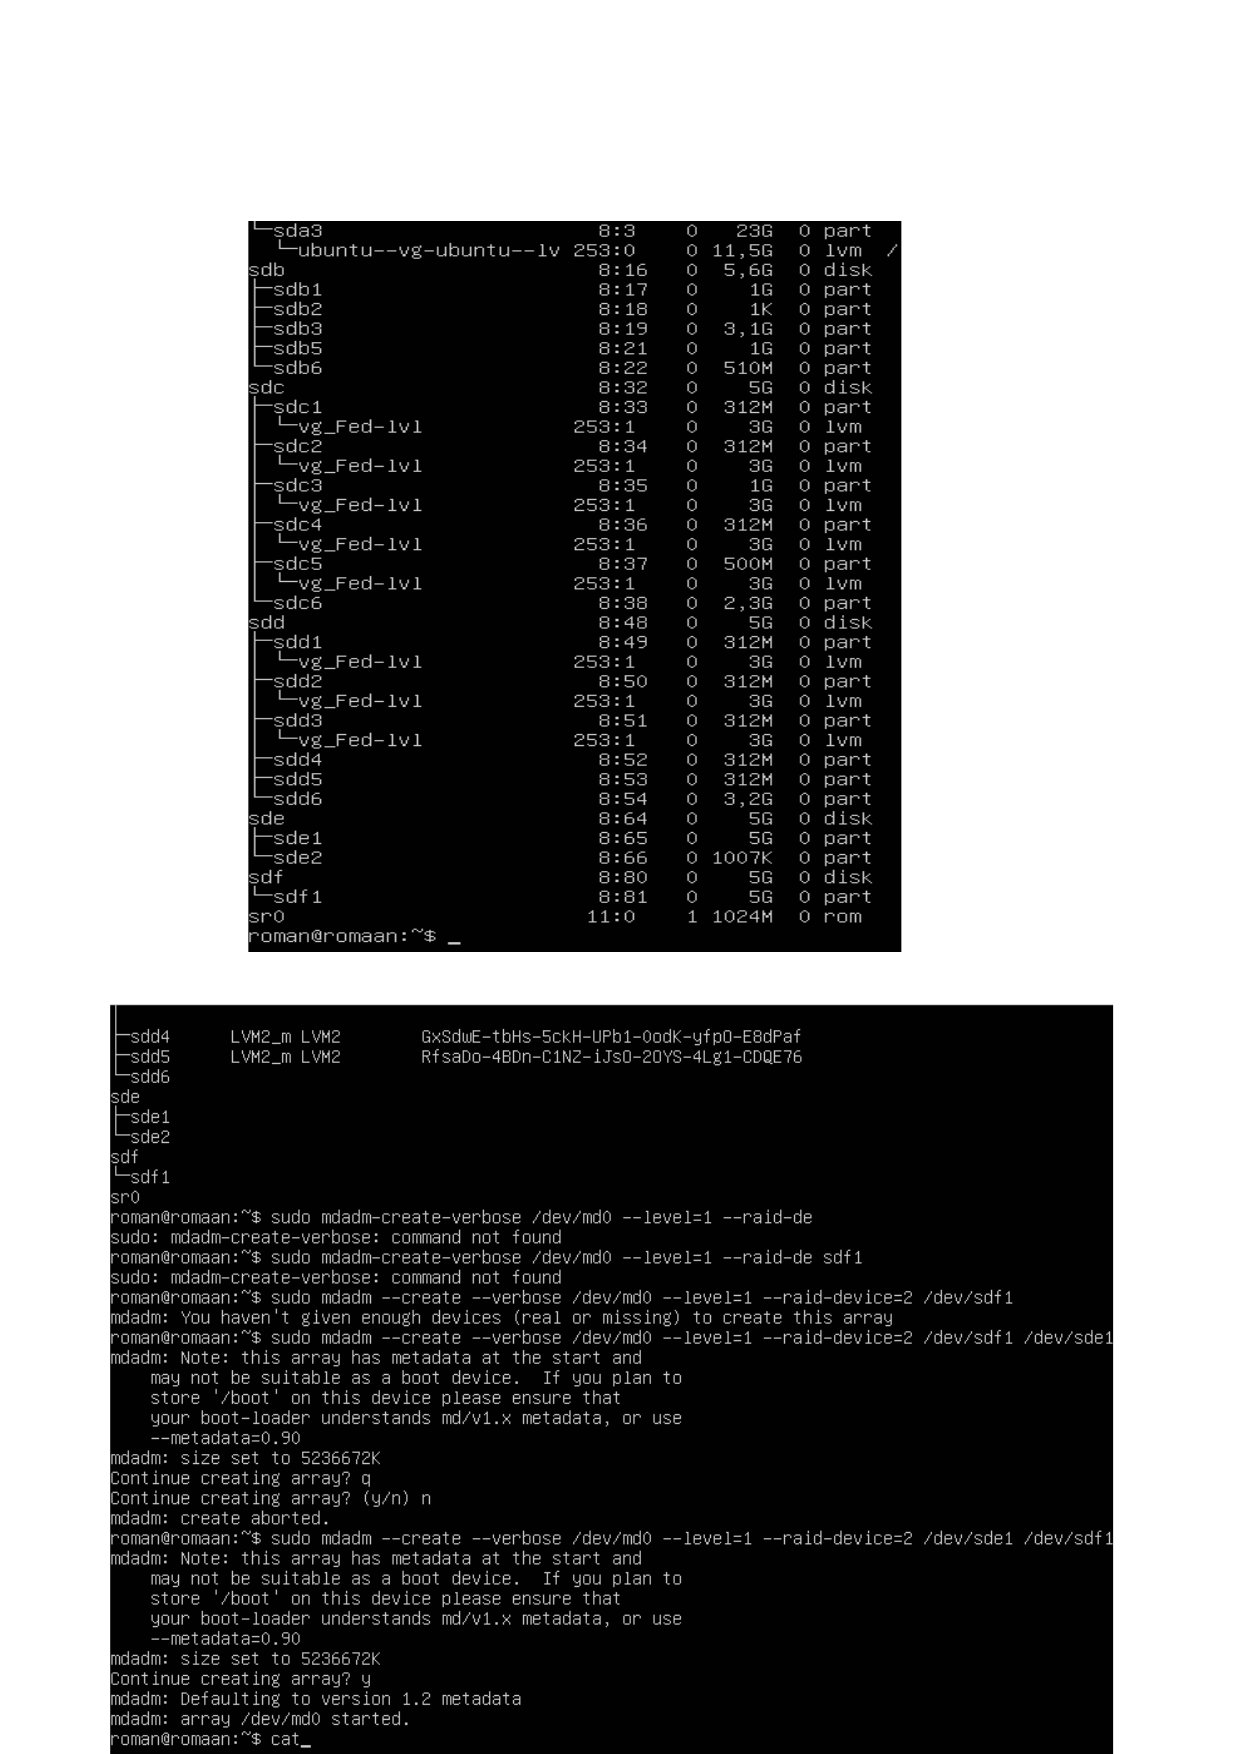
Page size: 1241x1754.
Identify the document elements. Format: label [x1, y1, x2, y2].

picture [248, 221, 902, 952]
picture [109, 1004, 1114, 1754]
